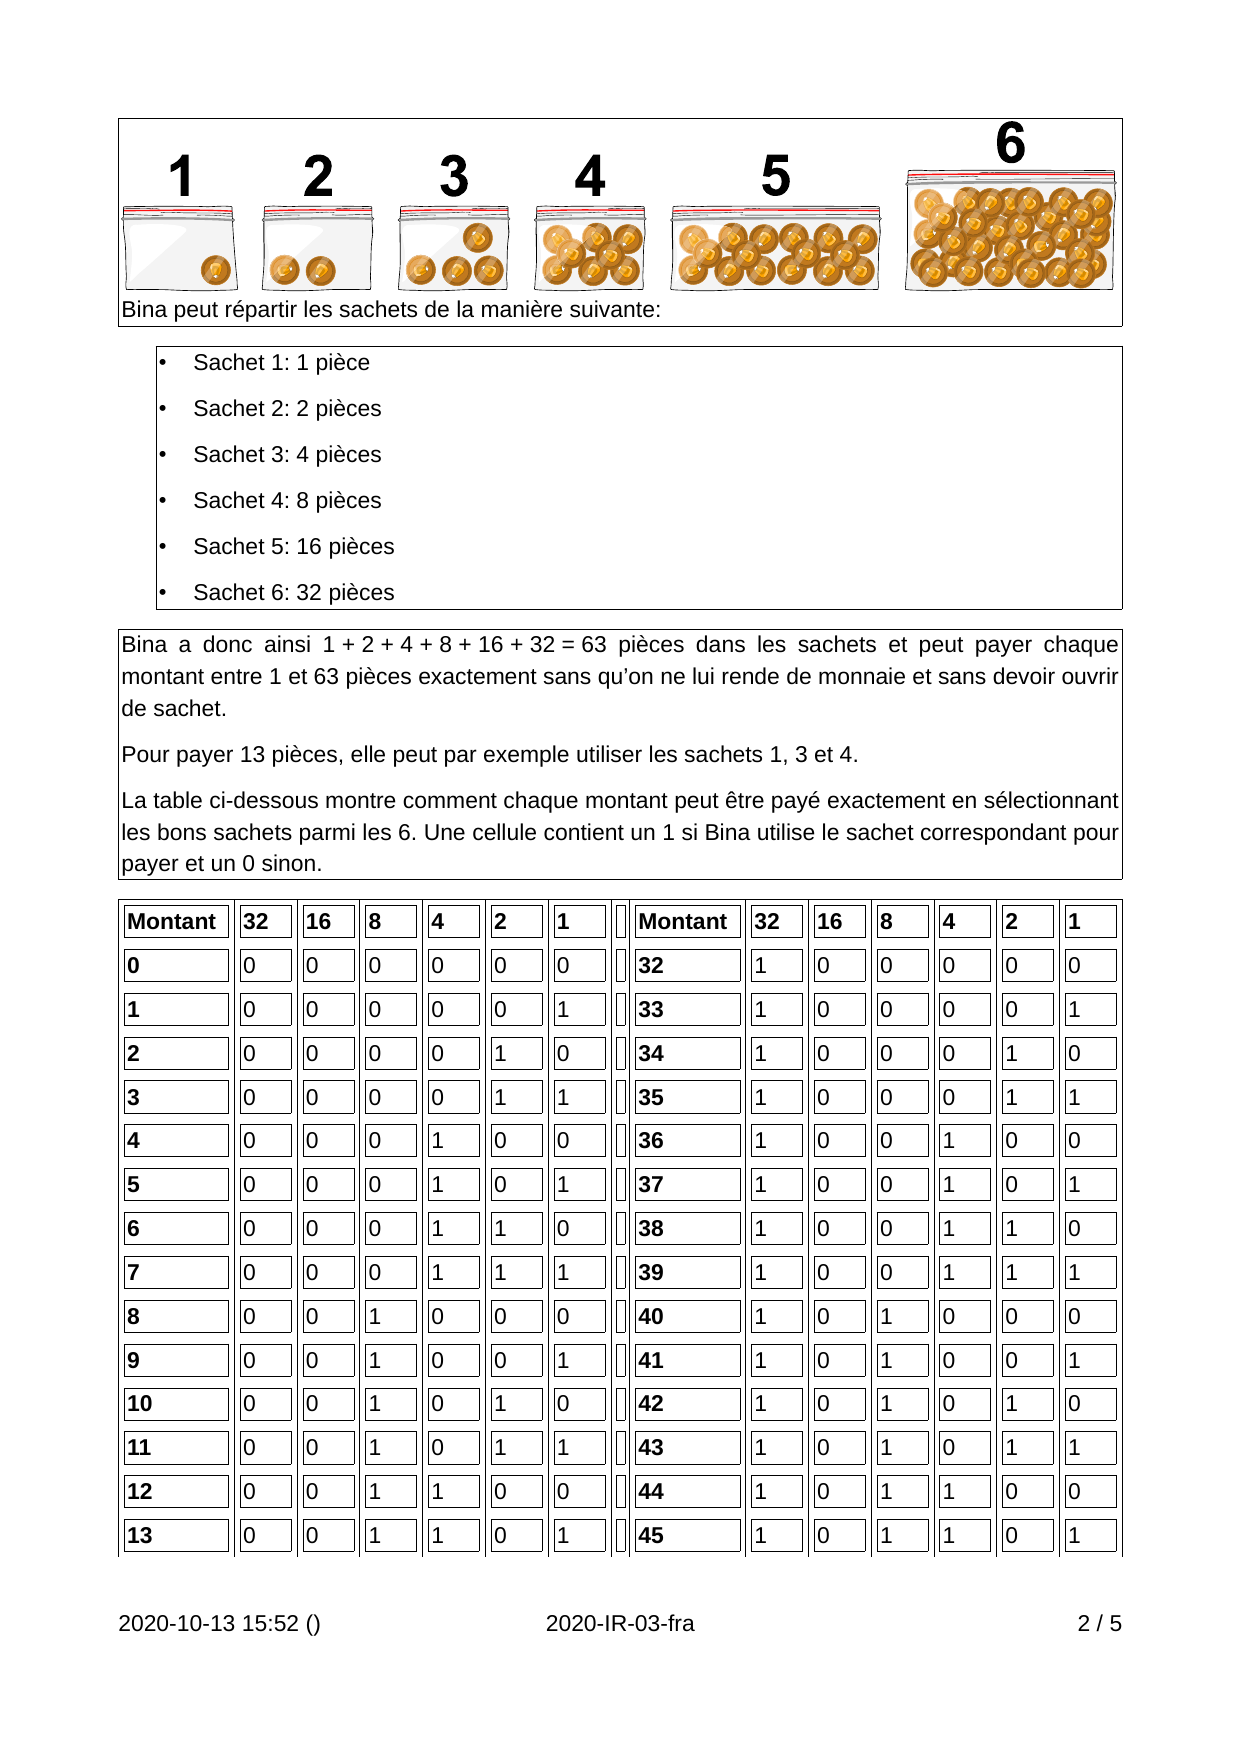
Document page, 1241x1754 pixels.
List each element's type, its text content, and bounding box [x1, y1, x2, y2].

table_cell [612, 1206, 629, 1250]
table_cell 0 [235, 1031, 297, 1075]
table_cell 1 [872, 1382, 934, 1426]
table_cell 1 [746, 1513, 808, 1557]
table_header Montant [630, 900, 745, 943]
table_cell 0 [997, 1119, 1059, 1162]
table_cell 34 [630, 1031, 745, 1075]
table_cell 0 [360, 1075, 422, 1118]
table_cell 1 [746, 987, 808, 1031]
table_cell [612, 1338, 629, 1382]
table_cell 10 [119, 1382, 234, 1426]
table_cell 4 [119, 1119, 234, 1162]
table_cell 0 [549, 1469, 611, 1513]
table_cell 3 [119, 1075, 234, 1118]
table_cell 0 [423, 1075, 485, 1118]
table_cell 1 [549, 1338, 611, 1382]
table_cell 0 [298, 987, 359, 1031]
text Pour payer 13 pièces, elle peut par exemple utiliser les sachets 1, 3 et 4. [119, 738, 1122, 767]
table_cell 0 [298, 943, 359, 987]
table_cell 0 [235, 987, 297, 1031]
table_cell 1 [1060, 987, 1122, 1031]
table_cell 44 [630, 1469, 745, 1513]
table_cell 0 [486, 1469, 548, 1513]
table_cell 1 [549, 1075, 611, 1118]
table_cell 0 [935, 1031, 996, 1075]
table_cell 0 [1060, 1031, 1122, 1075]
list Sachet 5: 16 pièces [157, 530, 1122, 559]
table_cell 0 [360, 943, 422, 987]
table_cell 0 [298, 1206, 359, 1250]
table_cell 0 [872, 1031, 934, 1075]
table_cell 0 [809, 1250, 871, 1294]
table_cell 0 [809, 1426, 871, 1469]
table_cell 1 [872, 1469, 934, 1513]
table_cell 0 [360, 1250, 422, 1294]
table_cell 0 [935, 943, 996, 987]
table_cell 0 [549, 1294, 611, 1338]
table_cell 0 [872, 1075, 934, 1118]
table_cell 0 [486, 1513, 548, 1557]
table_cell 0 [1060, 1382, 1122, 1426]
table_cell 0 [360, 1119, 422, 1162]
table_cell 0 [809, 1031, 871, 1075]
table_header 8 [360, 900, 422, 943]
table_cell 0 [235, 1075, 297, 1118]
table_cell 0 [997, 1294, 1059, 1338]
table_cell 0 [235, 1294, 297, 1338]
table_cell 1 [486, 1031, 548, 1075]
text La table ci-dessous montre comment chaque montant peut être payé exactement en sélectionnant les bons sachets parmi les 6. Une cellule contient un 1 si Bina utilise le sachet correspondant pour payer et un 0 sinon. [119, 784, 1122, 879]
table_cell 13 [119, 1513, 234, 1557]
table_cell 1 [935, 1513, 996, 1557]
table_cell 1 [746, 1469, 808, 1513]
table_cell 0 [298, 1250, 359, 1294]
table_header 4 [935, 900, 996, 943]
table_cell 0 [298, 1338, 359, 1382]
table_cell 0 [298, 1163, 359, 1206]
table_cell 1 [1060, 1426, 1122, 1469]
table_header 32 [746, 900, 808, 943]
table_cell 0 [360, 987, 422, 1031]
table_cell 0 [423, 1426, 485, 1469]
table_cell 0 [423, 1338, 485, 1382]
table_cell 1 [549, 1163, 611, 1206]
table_cell [612, 1250, 629, 1294]
table_cell 1 [872, 1426, 934, 1469]
table_cell 1 [486, 1075, 548, 1118]
table_cell 1 [360, 1426, 422, 1469]
table_header [612, 900, 629, 943]
table_cell [612, 1075, 629, 1118]
table_cell 0 [809, 1206, 871, 1250]
table_cell [612, 1426, 629, 1469]
table_cell [612, 1031, 629, 1075]
table_cell 42 [630, 1382, 745, 1426]
table_cell 1 [997, 1426, 1059, 1469]
table_cell 1 [1060, 1250, 1122, 1294]
table_cell 0 [298, 1382, 359, 1426]
table_cell 0 [298, 1294, 359, 1338]
table_cell 1 [423, 1119, 485, 1162]
table_cell 0 [935, 1294, 996, 1338]
table_cell 1 [360, 1469, 422, 1513]
table_cell 0 [997, 1338, 1059, 1382]
table_cell 0 [235, 1206, 297, 1250]
table_cell 0 [1060, 1206, 1122, 1250]
table_cell 0 [235, 1250, 297, 1294]
table_header 8 [872, 900, 934, 943]
table_cell 0 [486, 943, 548, 987]
table_cell 1 [549, 1426, 611, 1469]
table_cell [612, 1469, 629, 1513]
table_header 4 [423, 900, 485, 943]
table_cell 32 [630, 943, 745, 987]
list Sachet 2: 2 pièces [157, 392, 1122, 421]
table_cell 1 [1060, 1075, 1122, 1118]
table_cell 8 [119, 1294, 234, 1338]
table_cell 0 [235, 1163, 297, 1206]
table_cell 1 [549, 1513, 611, 1557]
table_cell 0 [997, 1513, 1059, 1557]
table_cell 0 [997, 987, 1059, 1031]
table_cell 35 [630, 1075, 745, 1118]
table_cell 1 [746, 1075, 808, 1118]
table_cell 0 [997, 1163, 1059, 1206]
table_cell 41 [630, 1338, 745, 1382]
table_cell 0 [119, 943, 234, 987]
table_cell 12 [119, 1469, 234, 1513]
table_cell 0 [423, 1031, 485, 1075]
table_header 2 [997, 900, 1059, 943]
table_cell 0 [423, 943, 485, 987]
text Bina a donc ainsi 1 + 2 + 4 + 8 + 16 + 32 = 63 pièces dans les sachets et peut payer chaque montant entre 1 et 63 pièces exactement sans qu’on ne lui rende de monnaie et sans devoir ouvrir de sachet. [119, 630, 1122, 721]
table_cell 0 [935, 1338, 996, 1382]
list Sachet 1: 1 pièce [157, 347, 1122, 375]
table_cell [612, 1513, 629, 1557]
table_cell 0 [235, 1426, 297, 1469]
table_cell 1 [746, 1250, 808, 1294]
table_cell [612, 987, 629, 1031]
table_cell [612, 1163, 629, 1206]
table_cell 1 [997, 1382, 1059, 1426]
table_cell 0 [486, 1338, 548, 1382]
table_cell 0 [809, 1338, 871, 1382]
table_cell 0 [1060, 1469, 1122, 1513]
table_cell 0 [360, 1031, 422, 1075]
table_cell 1 [872, 1294, 934, 1338]
table_cell 1 [360, 1338, 422, 1382]
table_cell 1 [935, 1119, 996, 1162]
table_cell 39 [630, 1250, 745, 1294]
table_cell 1 [746, 1163, 808, 1206]
table_cell 1 [746, 1338, 808, 1382]
table_cell 1 [997, 1031, 1059, 1075]
table_cell 0 [235, 1382, 297, 1426]
list Sachet 4: 8 pièces [157, 484, 1122, 513]
table_cell [612, 1382, 629, 1426]
table_cell 0 [809, 1382, 871, 1426]
table_cell 9 [119, 1338, 234, 1382]
table_cell 1 [423, 1513, 485, 1557]
table_cell 0 [549, 1206, 611, 1250]
table_cell 0 [486, 1294, 548, 1338]
table_header 16 [809, 900, 871, 943]
table_cell 1 [423, 1469, 485, 1513]
table_header Montant [119, 900, 234, 943]
table_cell 1 [746, 1206, 808, 1250]
table_cell 1 [935, 1206, 996, 1250]
table_cell 0 [997, 943, 1059, 987]
table_cell 0 [872, 1163, 934, 1206]
table_cell 1 [872, 1338, 934, 1382]
table_cell 33 [630, 987, 745, 1031]
table_cell 0 [935, 1426, 996, 1469]
table_cell 0 [298, 1075, 359, 1118]
table_header 32 [235, 900, 297, 943]
table_cell 0 [298, 1031, 359, 1075]
table_cell 0 [360, 1163, 422, 1206]
table_cell 0 [298, 1426, 359, 1469]
table_cell 1 [935, 1250, 996, 1294]
table_cell 37 [630, 1163, 745, 1206]
table_cell 0 [486, 987, 548, 1031]
list Sachet 3: 4 pièces [157, 438, 1122, 467]
table_cell 1 [119, 987, 234, 1031]
table_cell 0 [809, 1119, 871, 1162]
table_cell 1 [997, 1075, 1059, 1118]
table_cell 1 [746, 1294, 808, 1338]
table_cell 1 [486, 1382, 548, 1426]
table_header 1 [1060, 900, 1122, 943]
table_cell 1 [1060, 1338, 1122, 1382]
table_cell 0 [809, 987, 871, 1031]
table_cell 0 [235, 943, 297, 987]
table_cell 0 [872, 1250, 934, 1294]
table_cell 45 [630, 1513, 745, 1557]
table_cell 0 [809, 1469, 871, 1513]
table_cell 11 [119, 1426, 234, 1469]
table_cell [612, 943, 629, 987]
table_cell 1 [1060, 1513, 1122, 1557]
table_cell 1 [746, 943, 808, 987]
table_cell 0 [423, 1382, 485, 1426]
table_header 2 [486, 900, 548, 943]
table_cell 1 [935, 1469, 996, 1513]
table_cell 0 [235, 1338, 297, 1382]
table_cell 0 [997, 1469, 1059, 1513]
table_cell 0 [872, 943, 934, 987]
table_cell 2 [119, 1031, 234, 1075]
table_cell [612, 1119, 629, 1162]
table_cell 1 [872, 1513, 934, 1557]
list Sachet 6: 32 pièces [157, 576, 1122, 609]
table_cell 1 [549, 987, 611, 1031]
table_cell 1 [486, 1426, 548, 1469]
table_cell 1 [935, 1163, 996, 1206]
table_cell 43 [630, 1426, 745, 1469]
table_header 1 [549, 900, 611, 943]
table_cell 0 [486, 1163, 548, 1206]
table_cell 0 [809, 1163, 871, 1206]
table_cell 1 [360, 1382, 422, 1426]
table_cell 1 [746, 1426, 808, 1469]
table_cell 0 [809, 1075, 871, 1118]
table_cell 0 [809, 943, 871, 987]
table_cell 1 [746, 1382, 808, 1426]
table_cell 6 [119, 1206, 234, 1250]
table_cell 0 [935, 1382, 996, 1426]
table_cell 0 [549, 1031, 611, 1075]
table_cell 0 [549, 943, 611, 987]
table_cell 38 [630, 1206, 745, 1250]
table_cell 0 [298, 1469, 359, 1513]
table_cell 0 [486, 1119, 548, 1162]
table_cell 1 [423, 1250, 485, 1294]
table_cell 0 [1060, 1294, 1122, 1338]
table_cell 0 [298, 1119, 359, 1162]
table_cell 0 [872, 1119, 934, 1162]
table_cell 1 [1060, 1163, 1122, 1206]
table_cell 0 [1060, 943, 1122, 987]
table_cell 1 [360, 1513, 422, 1557]
table_cell 0 [235, 1119, 297, 1162]
table_cell 0 [298, 1513, 359, 1557]
text Bina peut répartir les sachets de la manière suivante: [119, 119, 1122, 326]
table_cell 0 [809, 1294, 871, 1338]
table_cell 1 [423, 1206, 485, 1250]
table_cell 0 [423, 1294, 485, 1338]
table_cell 0 [549, 1119, 611, 1162]
table_cell 1 [486, 1206, 548, 1250]
table_cell 1 [549, 1250, 611, 1294]
table_header 16 [298, 900, 359, 943]
table_cell 36 [630, 1119, 745, 1162]
table_cell 40 [630, 1294, 745, 1338]
table_cell 1 [997, 1250, 1059, 1294]
table_cell 0 [935, 1075, 996, 1118]
table_cell 0 [360, 1206, 422, 1250]
table_cell [612, 1294, 629, 1338]
table_cell 1 [746, 1031, 808, 1075]
table_cell 0 [872, 1206, 934, 1250]
table_cell 1 [360, 1294, 422, 1338]
table_cell 5 [119, 1163, 234, 1206]
table_cell 1 [423, 1163, 485, 1206]
table_cell 1 [997, 1206, 1059, 1250]
table_cell 0 [1060, 1119, 1122, 1162]
table_cell 0 [549, 1382, 611, 1426]
table_cell 1 [746, 1119, 808, 1162]
table_cell 0 [809, 1513, 871, 1557]
table_cell 0 [872, 987, 934, 1031]
table_cell 0 [935, 987, 996, 1031]
table_cell 1 [486, 1250, 548, 1294]
table_cell 0 [235, 1513, 297, 1557]
table_cell 0 [235, 1469, 297, 1513]
table_cell 0 [423, 987, 485, 1031]
table_cell 7 [119, 1250, 234, 1294]
